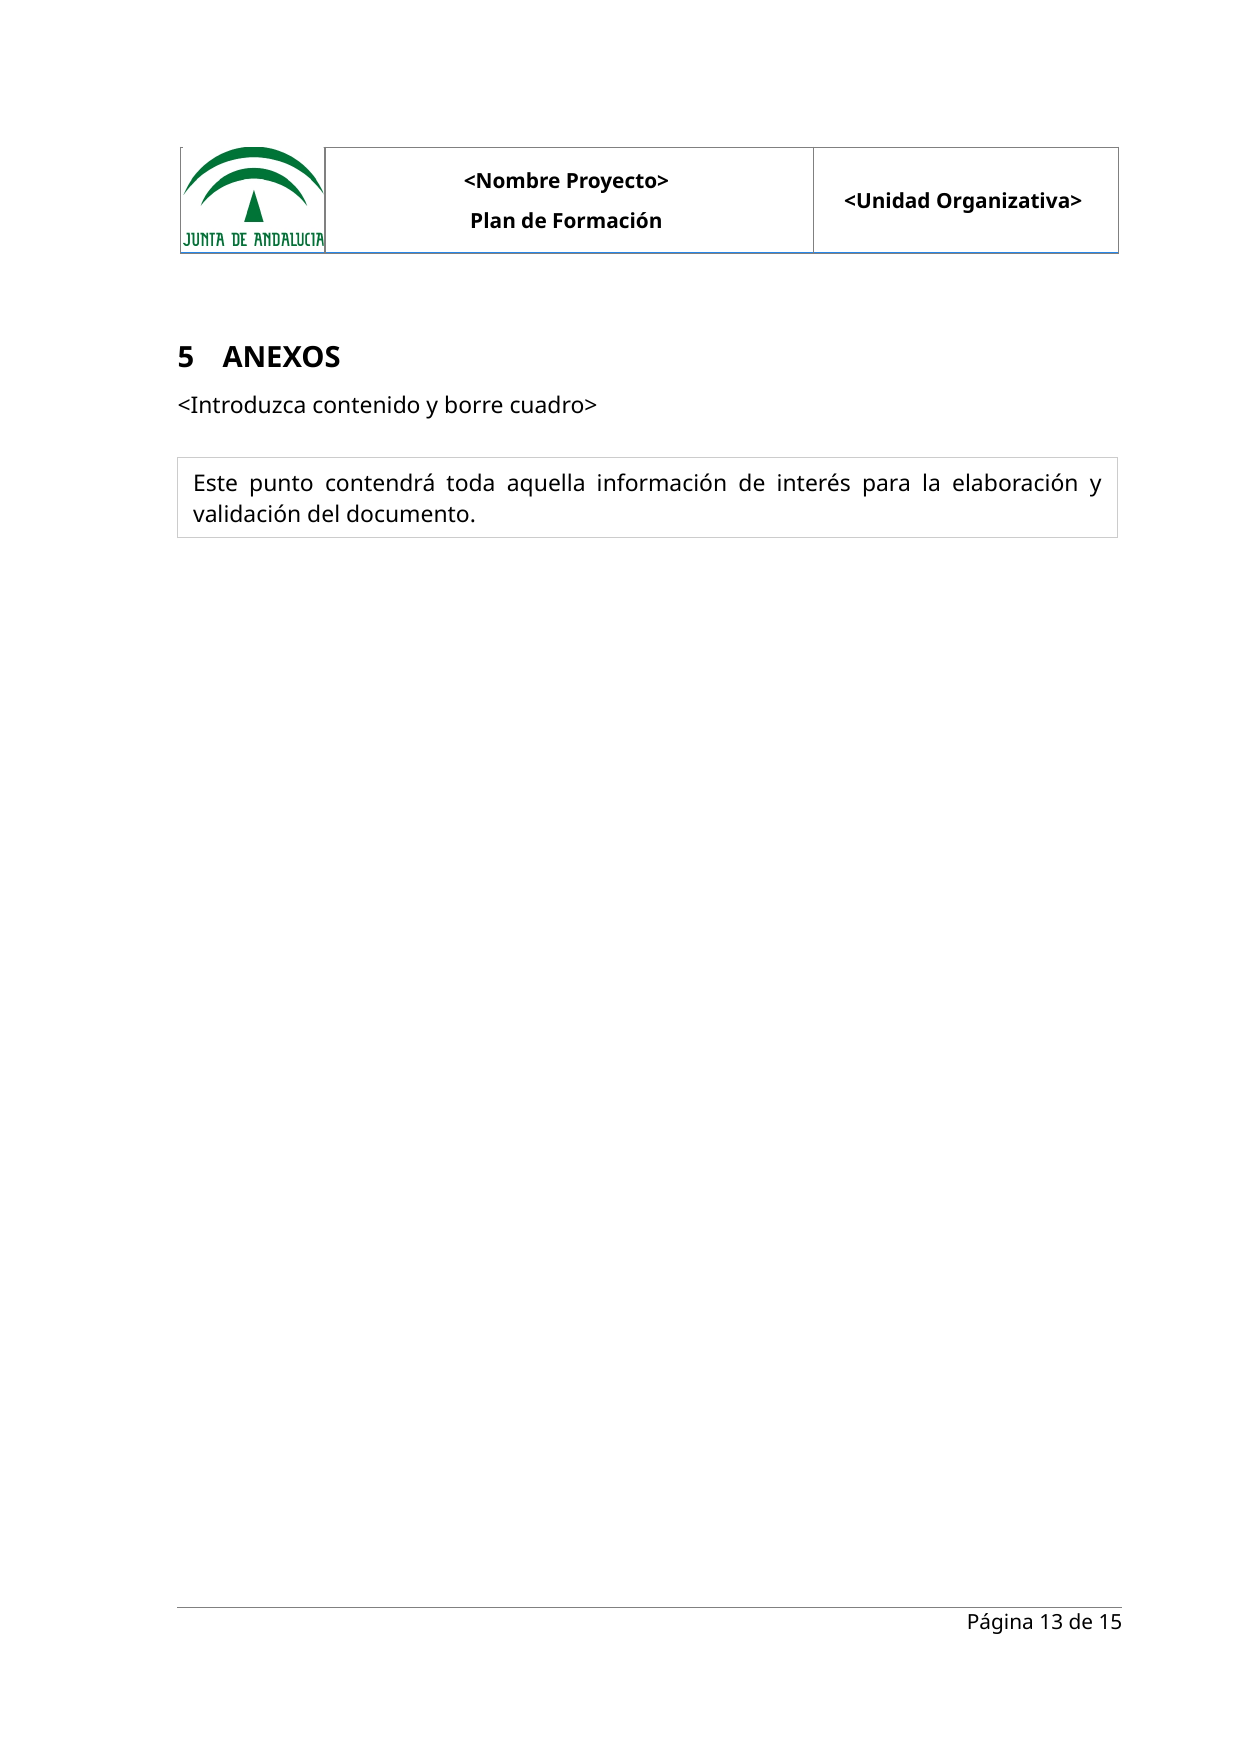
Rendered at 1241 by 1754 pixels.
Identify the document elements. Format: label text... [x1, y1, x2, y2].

subtitle ANEXOS [177, 336, 1122, 376]
text Este punto contendrá toda aquella información de interés para la elaboración y validación del documento. [193, 467, 1102, 529]
picture [183, 147, 324, 246]
text <Introduzca contenido y borre cuadro> [177, 389, 1122, 420]
